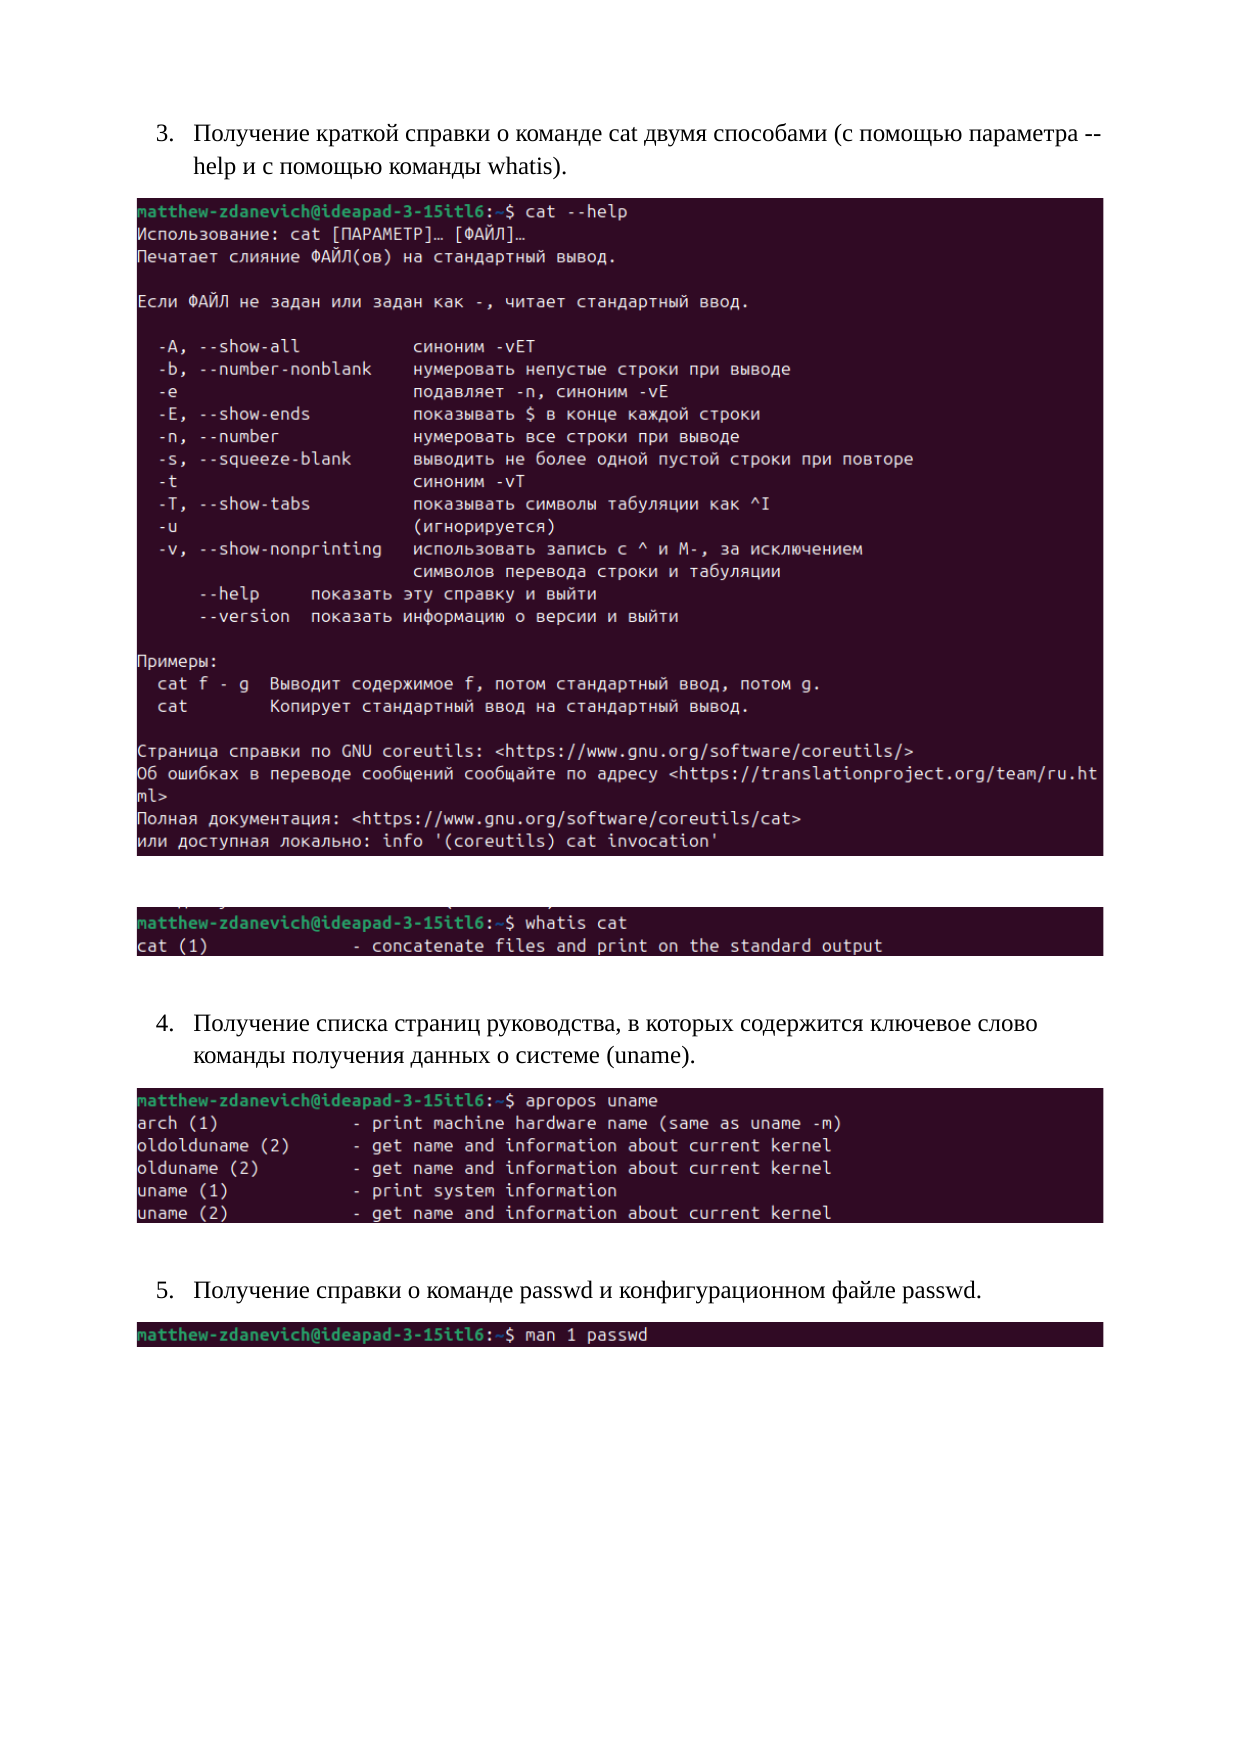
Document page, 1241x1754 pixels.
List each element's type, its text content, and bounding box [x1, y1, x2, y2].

picture [136, 198, 1104, 856]
picture [136, 907, 1104, 956]
list Получение краткой справки о команде cat двумя способами (с помощью параметра --help и с помощью команды whatis). [156, 118, 1122, 180]
picture [136, 1322, 1104, 1347]
list Получение списка страниц руководства, в которых содержится ключевое слово команды получения данных о системе (uname). [156, 1008, 1122, 1069]
picture [136, 1088, 1104, 1223]
list Получение справки о команде passwd и конфигурационном файле passwd. [156, 1275, 1122, 1303]
